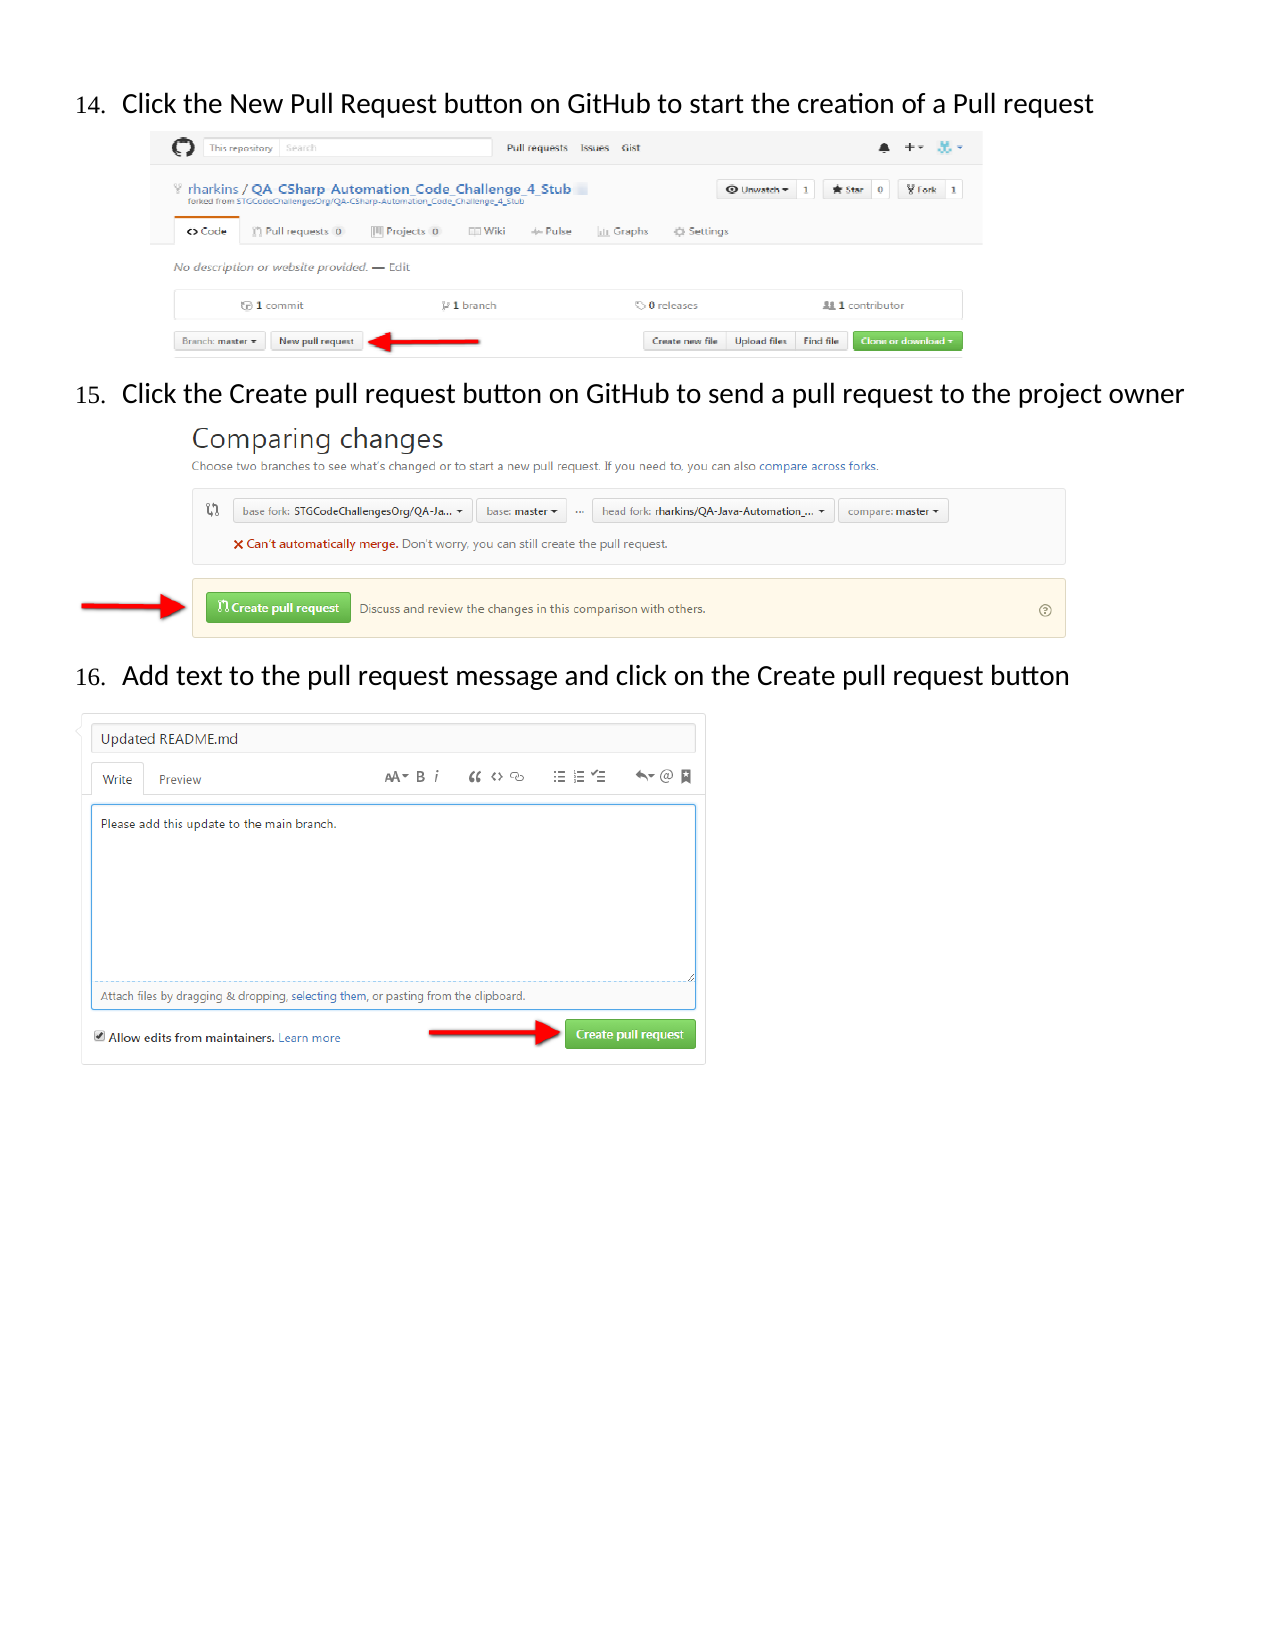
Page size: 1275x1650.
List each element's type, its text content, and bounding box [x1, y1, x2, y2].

picture [75, 702, 714, 1022]
picture [150, 131, 983, 358]
picture [75, 421, 1080, 597]
list Add text to the pull request message and click on the Create pull request button [75, 657, 1200, 692]
list Click the New Pull Request button on GitHub to start the creation of a Pull request [75, 85, 1200, 121]
list Click the Create pull request button on GitHub to send a pull request to the project owner [75, 376, 1200, 411]
